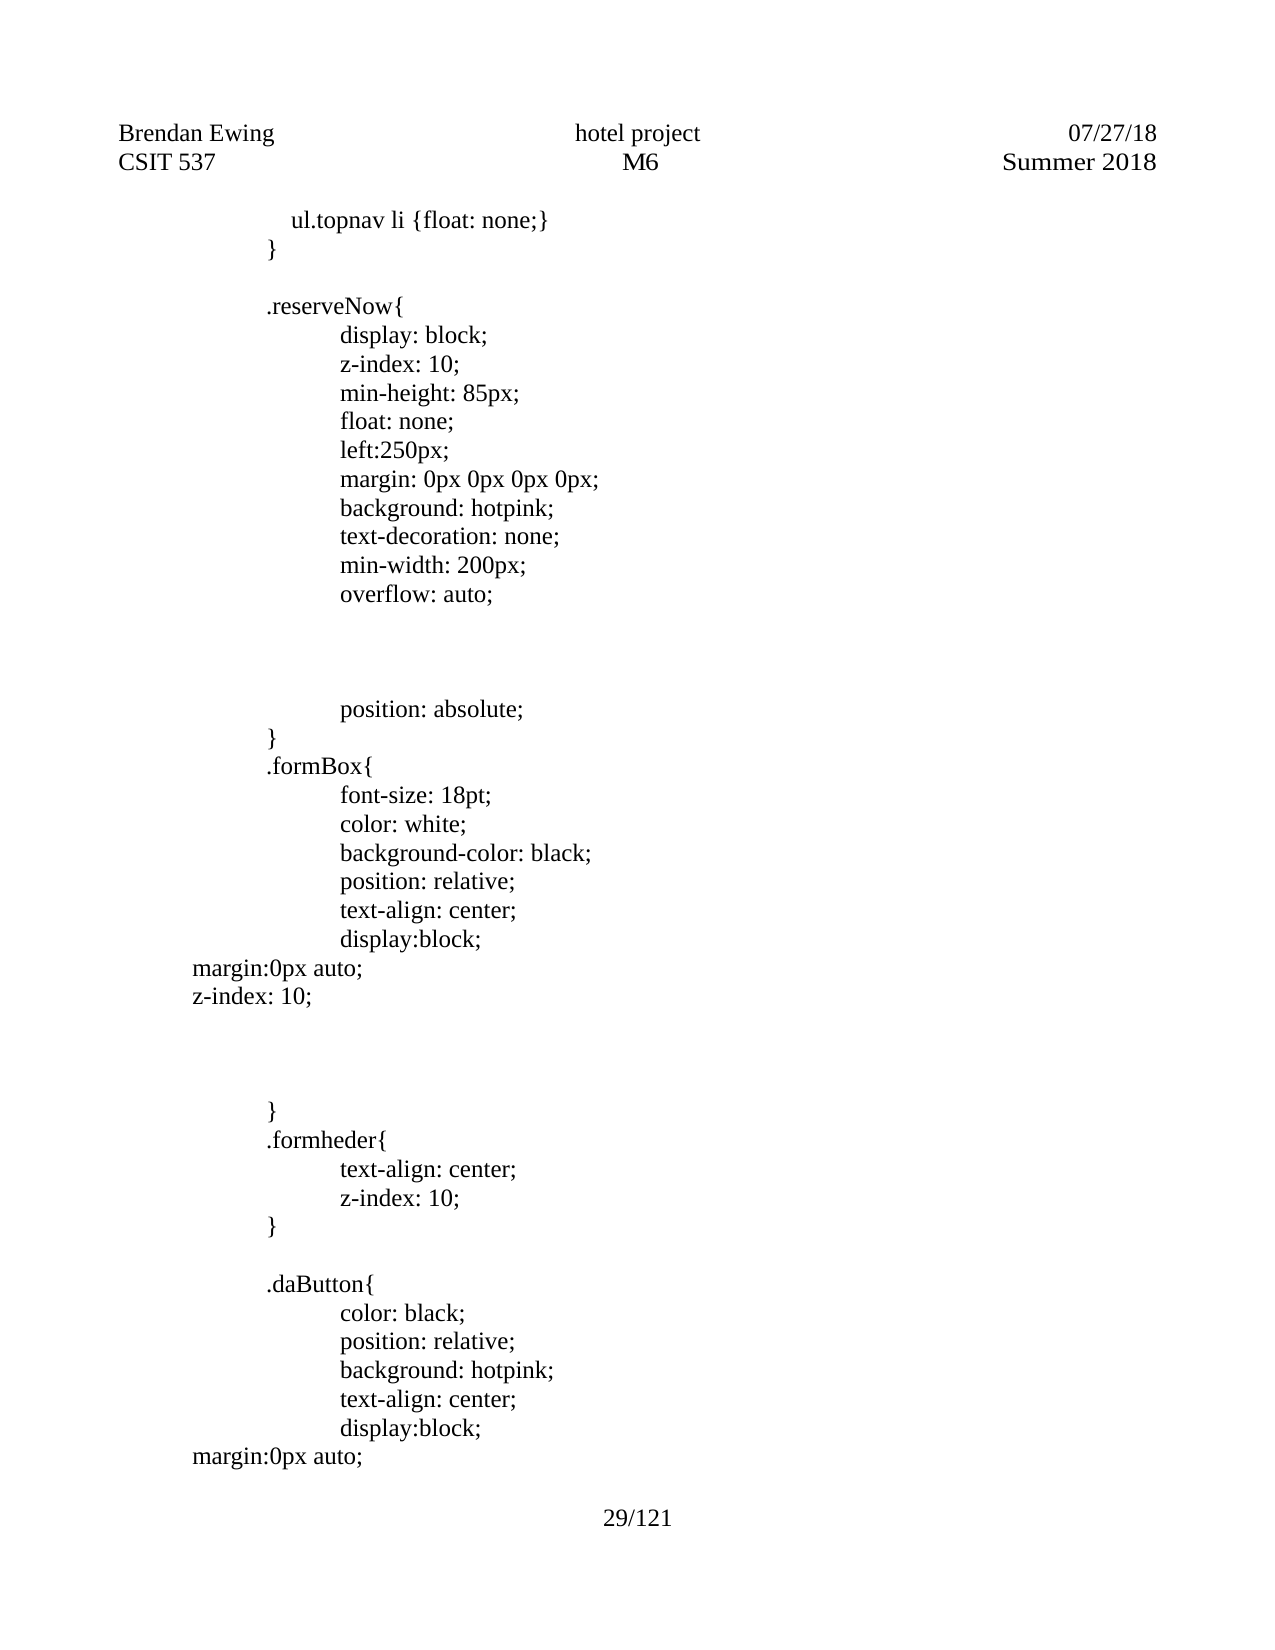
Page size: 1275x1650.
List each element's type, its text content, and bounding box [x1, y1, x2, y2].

text margin:0px auto; [118, 953, 1157, 981]
text z-index: 10; [118, 981, 1157, 1010]
text z-index: 10; [118, 1183, 1157, 1211]
text ul.topnav li {float: none;} [118, 205, 1157, 234]
text background: hotpink; [118, 1355, 1157, 1384]
text color: white; [118, 809, 1157, 838]
text min-height: 85px; [118, 378, 1157, 406]
text .formheder{ [118, 1125, 1157, 1154]
text } [118, 234, 1157, 263]
text } [118, 723, 1157, 751]
text .formBox{ [118, 751, 1157, 780]
text color: black; [118, 1298, 1157, 1326]
text display: block; [118, 320, 1157, 349]
text background-color: black; [118, 838, 1157, 866]
text display:block; [118, 924, 1157, 953]
text float: none; [118, 406, 1157, 435]
text } [118, 1096, 1157, 1125]
text margin: 0px 0px 0px 0px; [118, 464, 1157, 493]
text } [118, 1211, 1157, 1240]
text margin:0px auto; [118, 1441, 1157, 1470]
text position: relative; [118, 1326, 1157, 1355]
text background: hotpink; [118, 493, 1157, 521]
text text-align: center; [118, 895, 1157, 924]
text .daButton{ [118, 1269, 1157, 1298]
text left:250px; [118, 435, 1157, 464]
text z-index: 10; [118, 349, 1157, 378]
text .reserveNow{ [118, 291, 1157, 320]
text display:block; [118, 1413, 1157, 1441]
text position: relative; [118, 866, 1157, 895]
text text-align: center; [118, 1154, 1157, 1183]
text min-width: 200px; [118, 550, 1157, 579]
text text-align: center; [118, 1384, 1157, 1413]
text font-size: 18pt; [118, 780, 1157, 809]
text position: absolute; [118, 694, 1157, 723]
text overflow: auto; [118, 579, 1157, 608]
text text-decoration: none; [118, 521, 1157, 550]
